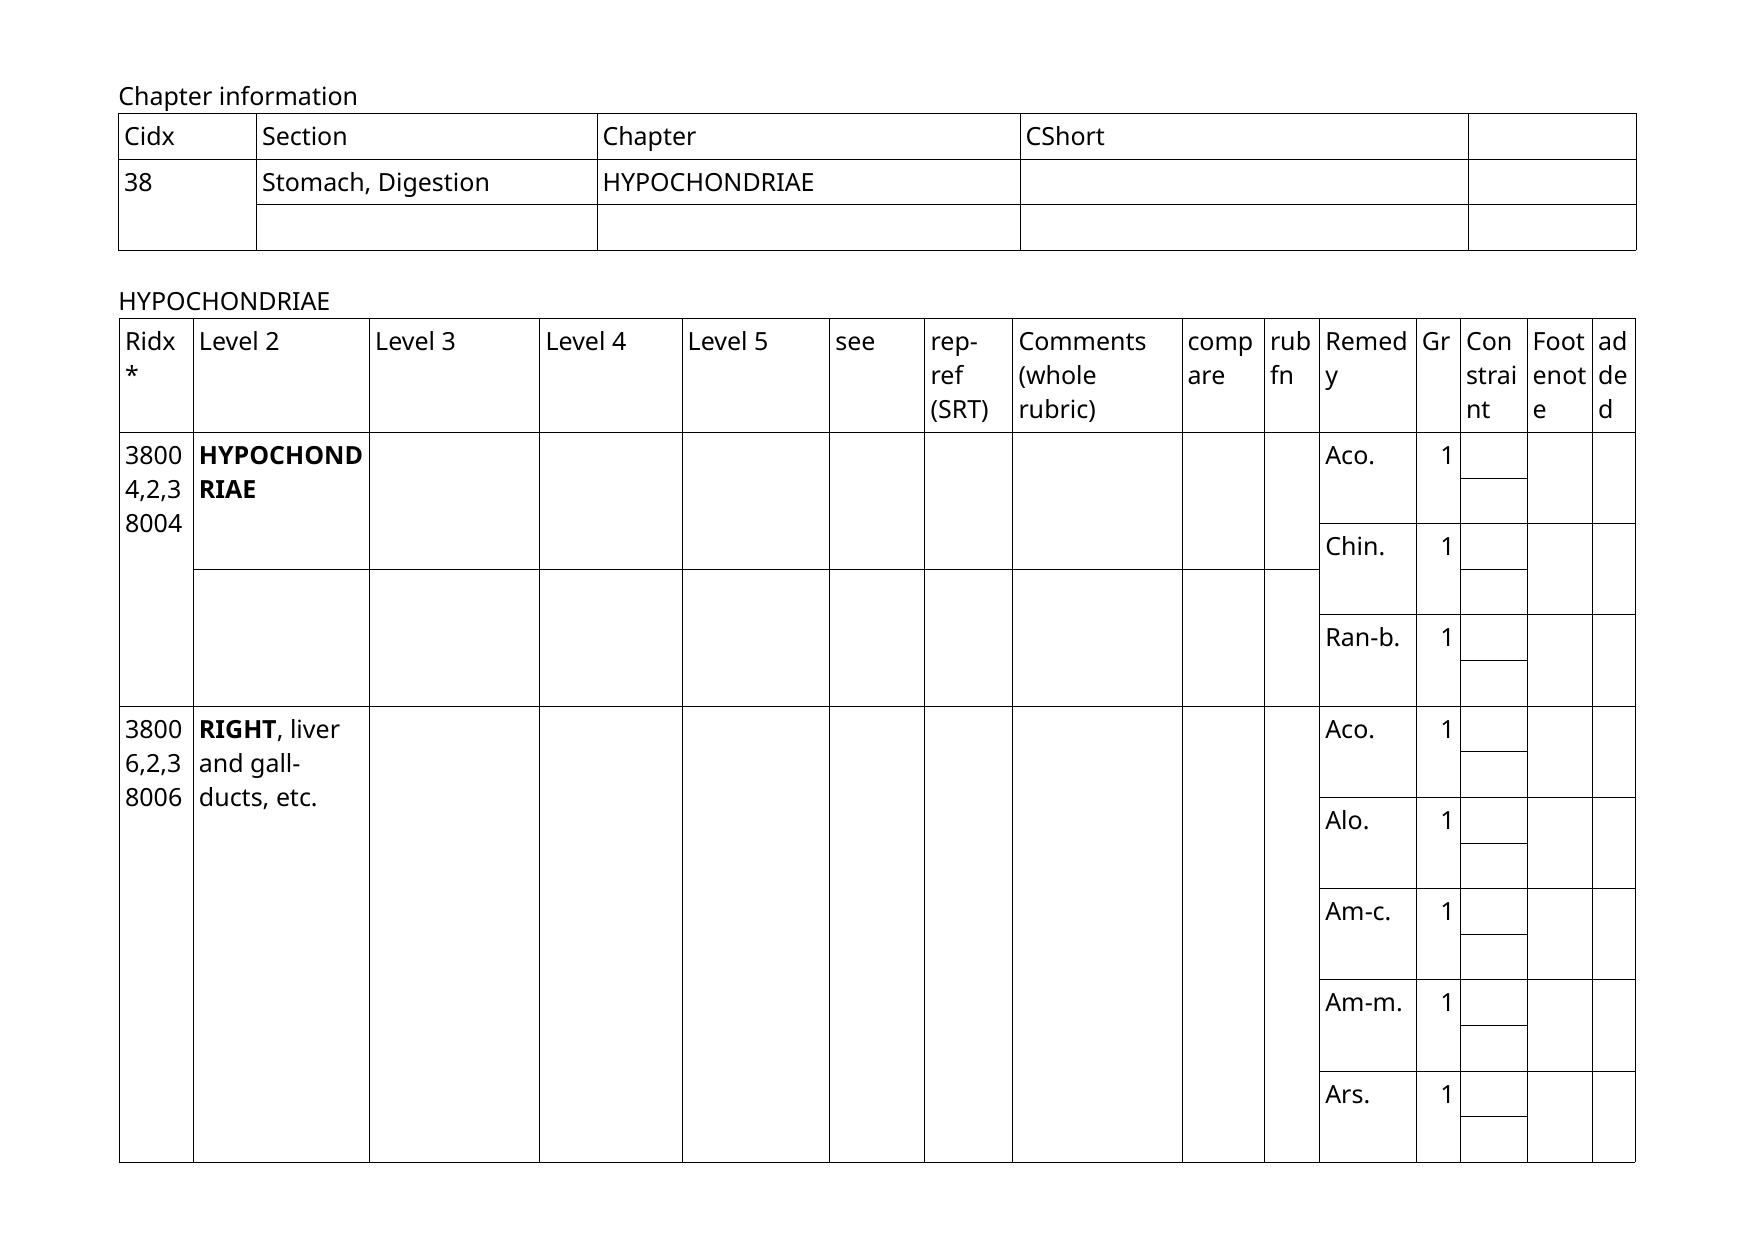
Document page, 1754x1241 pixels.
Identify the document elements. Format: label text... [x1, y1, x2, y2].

table_cell [1021, 160, 1468, 204]
table_header Gr [1417, 319, 1460, 432]
table_cell [1461, 889, 1527, 934]
table_cell [1593, 615, 1635, 706]
table_cell [1461, 1026, 1527, 1071]
table_cell Alo. [1320, 798, 1416, 888]
table_header compare [1183, 319, 1264, 432]
table_cell [1013, 707, 1182, 1162]
table_cell [1013, 570, 1182, 706]
table_cell [830, 707, 924, 1162]
table_cell [540, 433, 682, 569]
table_cell 1 [1417, 433, 1460, 523]
table_cell [1461, 798, 1527, 842]
table_cell Ran-b. [1320, 615, 1416, 706]
table_cell [1528, 889, 1592, 979]
table_cell 1 [1417, 980, 1460, 1071]
table_cell [1528, 1072, 1592, 1162]
table_cell [683, 570, 829, 706]
table_cell [1265, 707, 1319, 1162]
table_cell [1469, 205, 1636, 250]
text HYPOCHONDRIAE [118, 284, 1636, 318]
table_header added [1593, 319, 1635, 432]
table_header Level 2 [194, 319, 369, 432]
table_header CShort [1021, 114, 1468, 158]
table_cell [1528, 615, 1592, 706]
table_cell [1528, 980, 1592, 1071]
table_header Cidx [119, 114, 256, 158]
table_cell [1461, 707, 1527, 751]
table_cell 1 [1417, 524, 1460, 614]
table_cell [925, 570, 1012, 706]
table_cell [1593, 889, 1635, 979]
table_header Ridx* [120, 319, 193, 432]
table_cell [1528, 707, 1592, 797]
table_cell [1461, 615, 1527, 660]
table_cell [830, 433, 924, 569]
table_header Level 4 [540, 319, 682, 432]
table_cell 38 [119, 160, 256, 250]
table_cell [1461, 433, 1527, 477]
table_cell Aco. [1320, 707, 1416, 797]
table_cell Am-m. [1320, 980, 1416, 1071]
table_cell [1461, 935, 1527, 979]
table_cell [1593, 707, 1635, 797]
table_cell 1 [1417, 798, 1460, 888]
table_cell [683, 433, 829, 569]
table_cell [1183, 707, 1264, 1162]
table_cell Chin. [1320, 524, 1416, 614]
table_cell 38004,2,38004 [120, 433, 193, 706]
table_cell [1183, 570, 1264, 706]
table_cell [1593, 1072, 1635, 1162]
table_cell [1265, 433, 1319, 569]
table_cell [1528, 524, 1592, 614]
table_cell [598, 205, 1020, 250]
text Chapter information [118, 79, 1636, 113]
table_cell Aco. [1320, 433, 1416, 523]
table_cell Ars. [1320, 1072, 1416, 1162]
table_cell [1461, 1117, 1527, 1162]
table_cell [1461, 1072, 1527, 1116]
table_header Constraint [1461, 319, 1527, 432]
table_cell 1 [1417, 707, 1460, 797]
table_header Level 5 [683, 319, 829, 432]
table_cell [683, 707, 829, 1162]
table_cell [830, 570, 924, 706]
table_cell [1461, 844, 1527, 888]
table_header Chapter [598, 114, 1020, 158]
table_cell Stomach, Digestion [257, 160, 597, 204]
table_cell [1469, 160, 1636, 204]
table_header Footenote [1528, 319, 1592, 432]
table_cell [1461, 661, 1527, 706]
table_cell 1 [1417, 889, 1460, 979]
table_cell [1593, 524, 1635, 614]
table_header see [830, 319, 924, 432]
table_cell [1013, 433, 1182, 569]
table_cell [1528, 798, 1592, 888]
table_cell [1021, 205, 1468, 250]
table_cell 1 [1417, 1072, 1460, 1162]
table_cell [1183, 433, 1264, 569]
table_cell [925, 433, 1012, 569]
table_header [1469, 114, 1636, 158]
table_cell [370, 433, 539, 569]
table_header rub fn [1265, 319, 1319, 432]
table_header Remedy [1320, 319, 1416, 432]
table_cell [1461, 570, 1527, 614]
table_cell [370, 570, 539, 706]
table_cell [1461, 752, 1527, 797]
table_cell [1461, 524, 1527, 569]
table_cell Am-c. [1320, 889, 1416, 979]
table_header Comments (whole rubric) [1013, 319, 1182, 432]
table_header rep-ref (SRT) [925, 319, 1012, 432]
table_cell right, liver and gall-ducts, etc. [194, 707, 369, 1162]
table_cell [1461, 479, 1527, 523]
table_header Section [257, 114, 597, 158]
table_cell [1593, 980, 1635, 1071]
table_cell 1 [1417, 615, 1460, 706]
table_cell 38006,2,38006 [120, 707, 193, 1162]
table_cell [370, 707, 539, 1162]
table_cell Hypochondriae [194, 433, 369, 569]
table_cell [925, 707, 1012, 1162]
table_cell [194, 570, 369, 706]
table_cell [1593, 798, 1635, 888]
table_cell [540, 570, 682, 706]
table_cell [1593, 433, 1635, 523]
table_cell [1461, 980, 1527, 1025]
table_cell HYPOCHONDRIAE [598, 160, 1020, 204]
table_cell [540, 707, 682, 1162]
table_cell [1265, 570, 1319, 706]
table_cell [1528, 433, 1592, 523]
table_header Level 3 [370, 319, 539, 432]
table_cell [257, 205, 597, 250]
